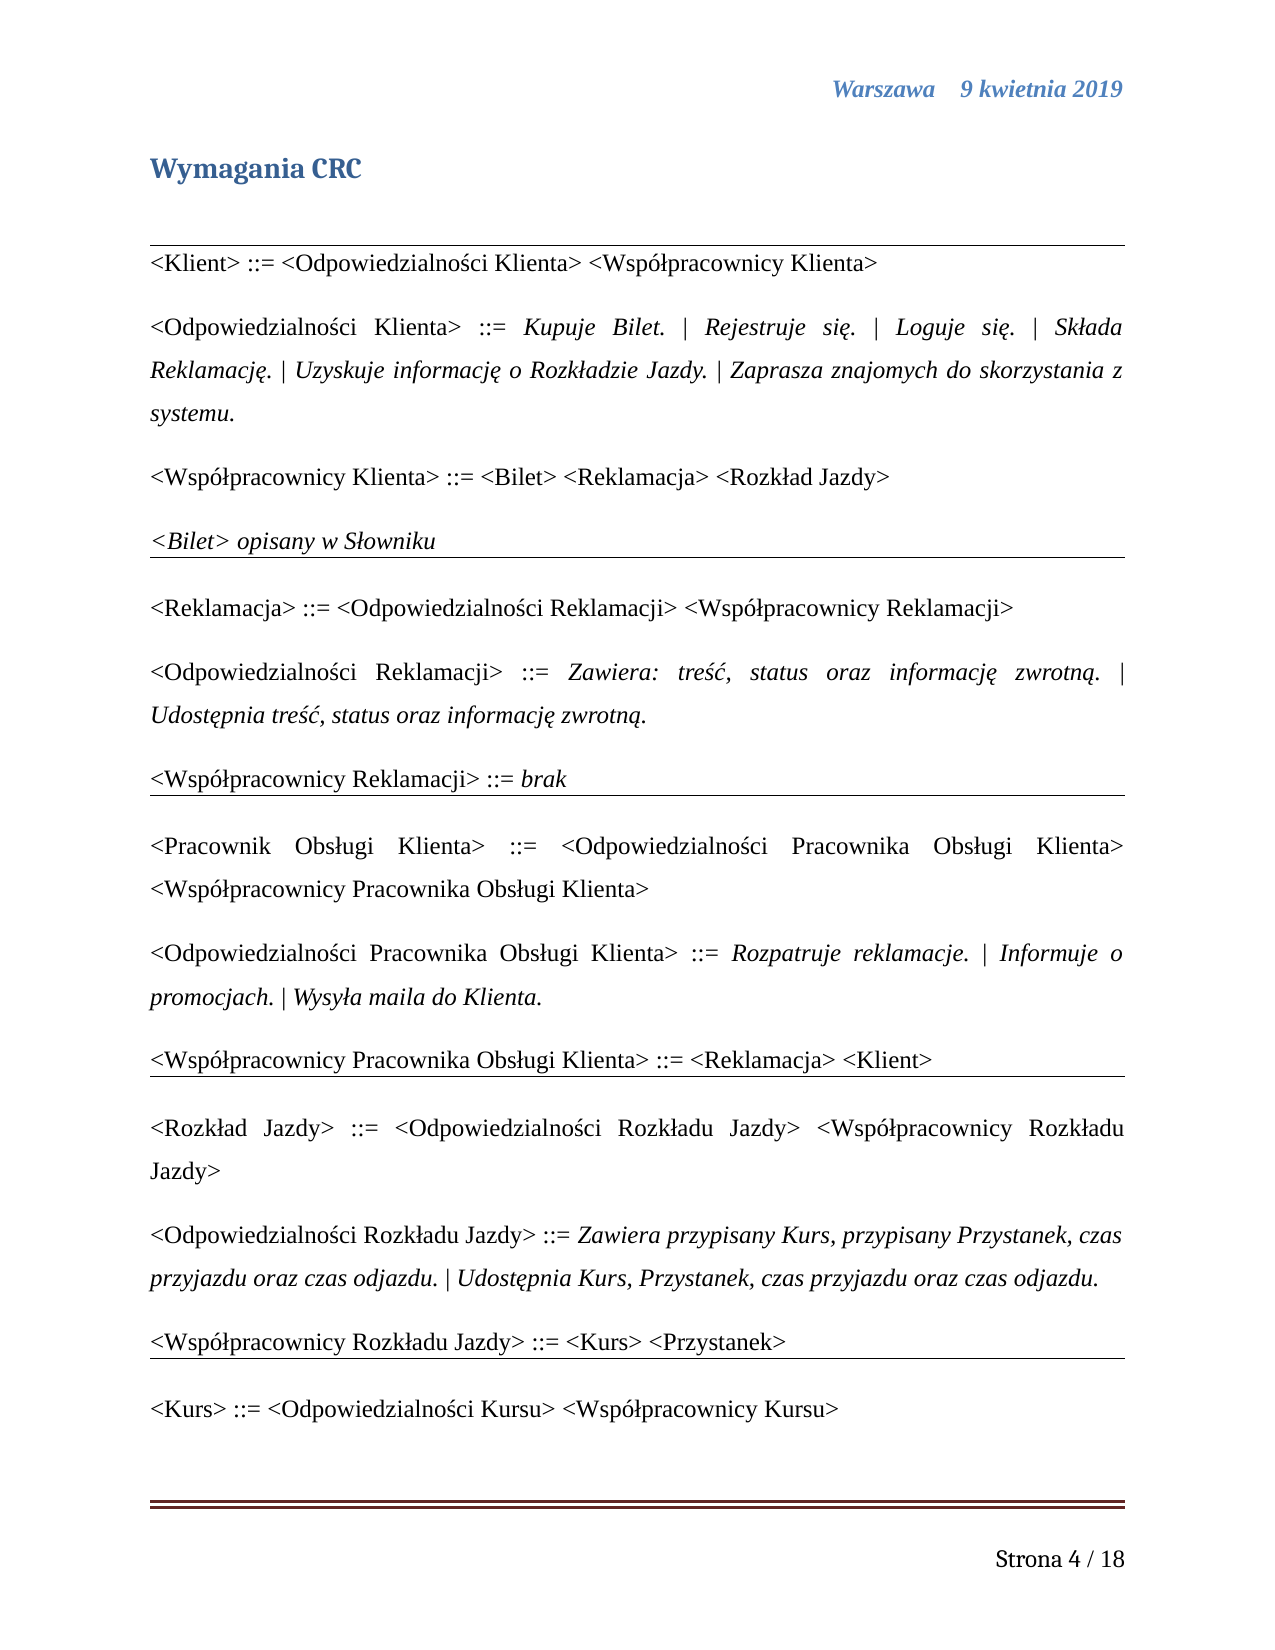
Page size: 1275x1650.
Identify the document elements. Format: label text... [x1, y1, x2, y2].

text <Współpracownicy Pracownika Obsługi Klienta> ::= <Reklamacja> <Klient> [150, 1046, 1125, 1076]
text <Współpracownicy Reklamacji> ::= brak [150, 764, 1125, 795]
text <Pracownik Obsługi Klienta> ::= <Odpowiedzialności Pracownika Obsługi Klienta> <Współpracownicy Pracownika Obsługi Klienta> [150, 831, 1125, 903]
text <Reklamacja> ::= <Odpowiedzialności Reklamacji> <Współpracownicy Reklamacji> [150, 593, 1125, 622]
text <Odpowiedzialności Reklamacji> ::= Zawiera: treść, status oraz informację zwrotną. | Udostępnia treść, status oraz informację zwrotną. [150, 657, 1125, 729]
text <Współpracownicy Rozkładu Jazdy> ::= <Kurs> <Przystanek> [150, 1327, 1125, 1358]
text <Odpowiedzialności Rozkładu Jazdy> ::= Zawiera przypisany Kurs, przypisany Przystanek, czas przyjazdu oraz czas odjazdu. | Udostępnia Kurs, Przystanek, czas przyjazdu oraz czas odjazdu. [150, 1220, 1125, 1292]
text <Odpowiedzialności Pracownika Obsługi Klienta> ::= Rozpatruje reklamacje. | Informuje o promocjach. | Wysyła maila do Klienta. [150, 938, 1125, 1010]
text <Odpowiedzialności Klienta> ::= Kupuje Bilet. | Rejestruje się. | Loguje się. | Składa Reklamację. | Uzyskuje informację o Rozkładzie Jazdy. | Zaprasza znajomych do skorzystania z systemu. [150, 312, 1125, 427]
text <Bilet> opisany w Słowniku [150, 526, 1125, 557]
text <Rozkład Jazdy> ::= <Odpowiedzialności Rozkładu Jazdy> <Współpracownicy Rozkładu Jazdy> [150, 1113, 1125, 1184]
subtitle Wymagania CRC [150, 152, 1125, 186]
text <Kurs> ::= <Odpowiedzialności Kursu> <Współpracownicy Kursu> [150, 1394, 1125, 1423]
text <Współpracownicy Klienta> ::= <Bilet> <Reklamacja> <Rozkład Jazdy> [150, 462, 1125, 491]
text <Klient> ::= <Odpowiedzialności Klienta> <Współpracownicy Klienta> [150, 246, 1125, 277]
